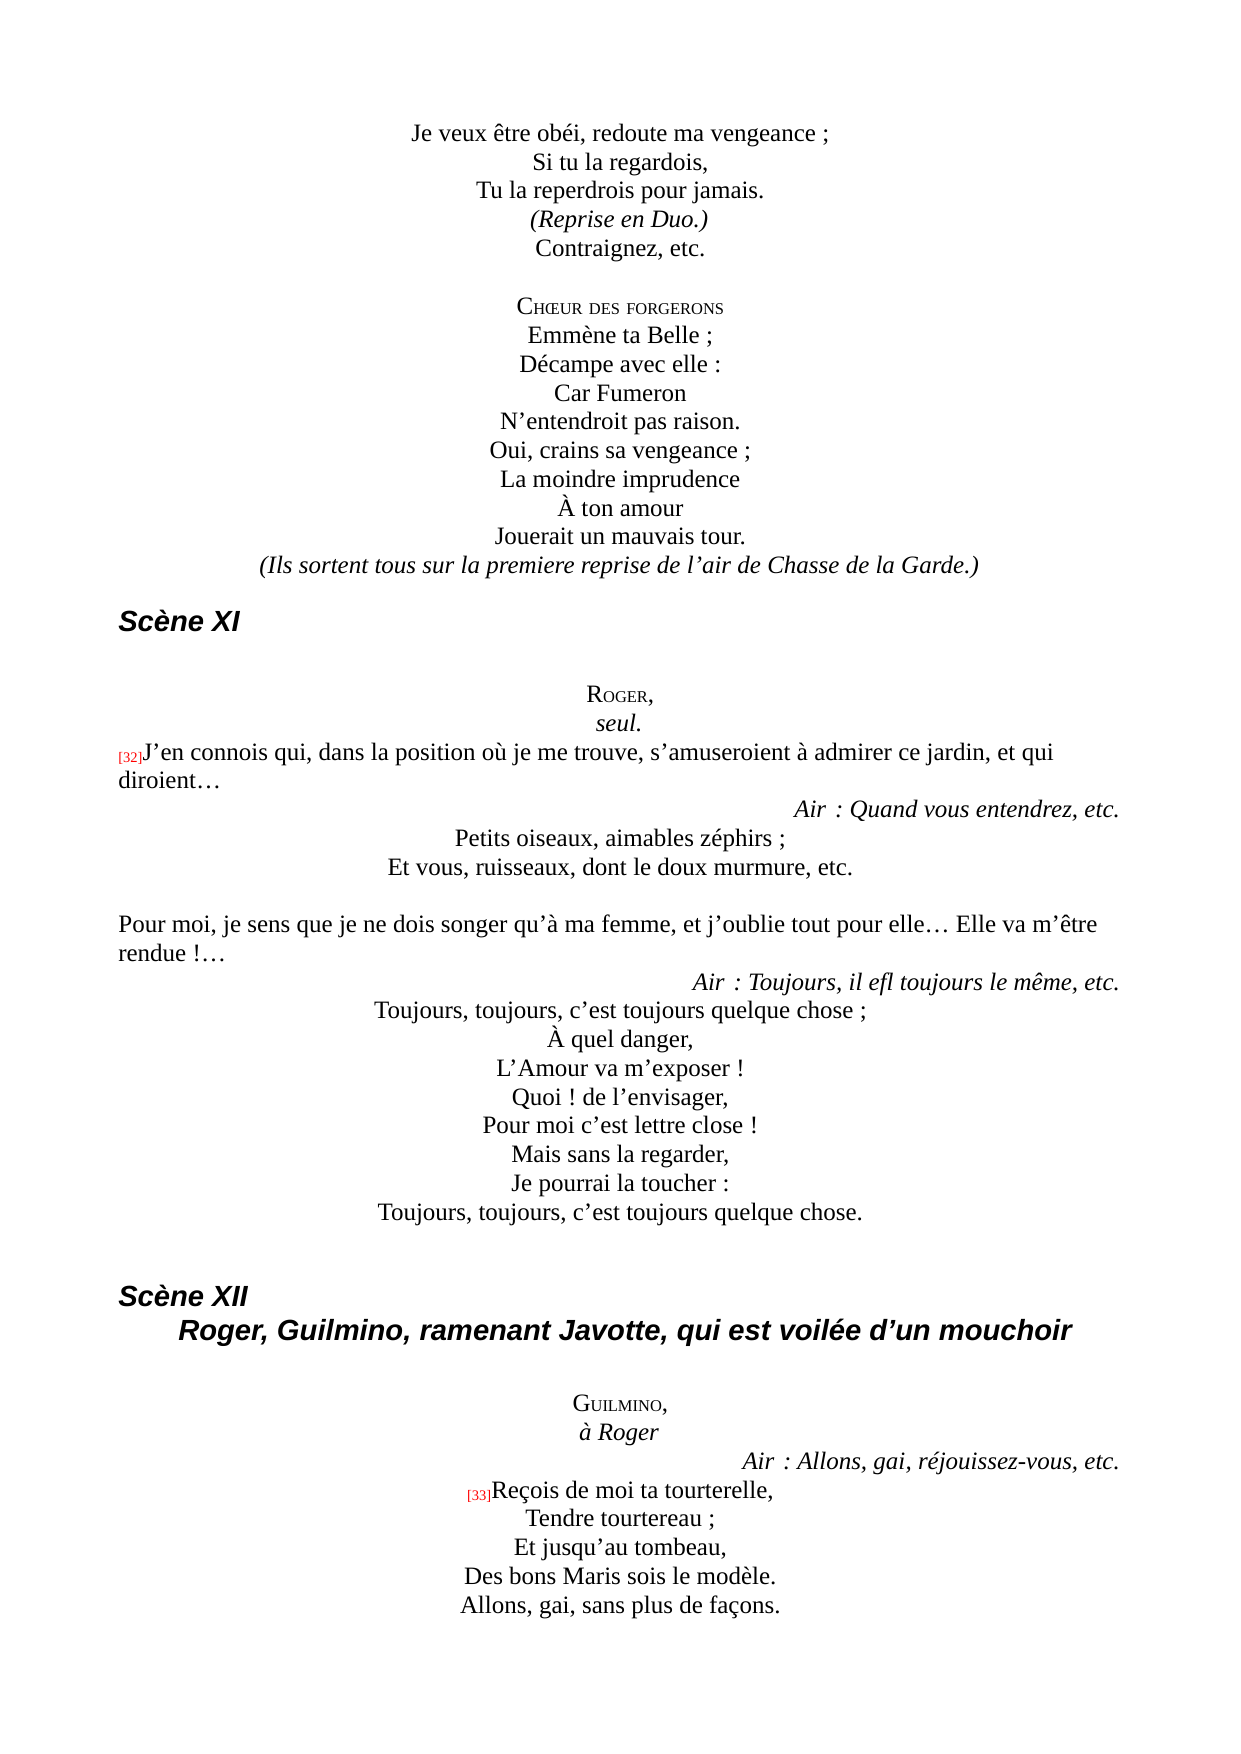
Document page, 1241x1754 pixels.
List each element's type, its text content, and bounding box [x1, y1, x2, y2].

subtitle Scène XI [118, 604, 1122, 637]
text À quel danger, [118, 1024, 1122, 1053]
text Air : Quand vous entendrez, etc. [118, 794, 1122, 823]
subtitle Scène XII Roger, Guilmino, ramenant Javotte, qui est voilée d’un mouchoir [118, 1279, 1122, 1346]
text Je pourrai la toucher : [118, 1168, 1122, 1197]
text L’Amour va m’exposer ! [118, 1053, 1122, 1082]
text Contraignez, etc. [118, 233, 1122, 262]
text à Roger [118, 1417, 1122, 1446]
text À ton amour [118, 493, 1122, 521]
text Air : Allons, gai, réjouissez-vous, etc. [118, 1446, 1122, 1475]
text Et vous, ruisseaux, dont le doux murmure, etc. [118, 852, 1122, 881]
text Je veux être obéi, redoute ma vengeance ; [118, 118, 1122, 147]
text (Reprise en Duo.) [118, 204, 1122, 233]
text Jouerait un mauvais tour. [118, 521, 1122, 550]
text Si tu la regardois, [118, 147, 1122, 176]
text Chœur des forgerons [118, 291, 1122, 320]
text Pour moi, je sens que je ne dois songer qu’à ma femme, et j’oublie tout pour elle… Elle va m’être rendue !… [118, 909, 1122, 967]
text Toujours, toujours, c’est toujours quelque chose ; [118, 996, 1122, 1024]
text [33]Reçois de moi ta tourterelle, [118, 1475, 1122, 1503]
text [32]J’en connois qui, dans la position où je me trouve, s’amuseroient à admirer ce jardin, et qui diroient… [118, 737, 1122, 794]
text Tu la reperdrois pour jamais. [118, 176, 1122, 204]
text Emmène ta Belle ; [118, 320, 1122, 349]
text Et jusqu’au tombeau, [118, 1532, 1122, 1561]
text Mais sans la regarder, [118, 1139, 1122, 1168]
text Quoi ! de l’envisager, [118, 1082, 1122, 1111]
text Décampe avec elle : [118, 349, 1122, 378]
text Roger, [118, 679, 1122, 708]
text (Ils sortent tous sur la premiere reprise de l’air de Chasse de la Garde.) [118, 550, 1122, 579]
text Des bons Maris sois le modèle. [118, 1561, 1122, 1590]
text Allons, gai, sans plus de façons. [118, 1590, 1122, 1618]
text Car Fumeron [118, 378, 1122, 406]
text Pour moi c’est lettre close ! [118, 1111, 1122, 1139]
text La moindre imprudence [118, 464, 1122, 493]
text Air : Toujours, il efl toujours le même, etc. [118, 967, 1122, 996]
text Oui, crains sa vengeance ; [118, 435, 1122, 464]
text Petits oiseaux, aimables zéphirs ; [118, 823, 1122, 852]
text Tendre tourtereau ; [118, 1503, 1122, 1532]
text seul. [118, 708, 1122, 737]
text Toujours, toujours, c’est toujours quelque chose. [118, 1197, 1122, 1226]
text Guilmino, [118, 1388, 1122, 1417]
text N’entendroit pas raison. [118, 406, 1122, 435]
